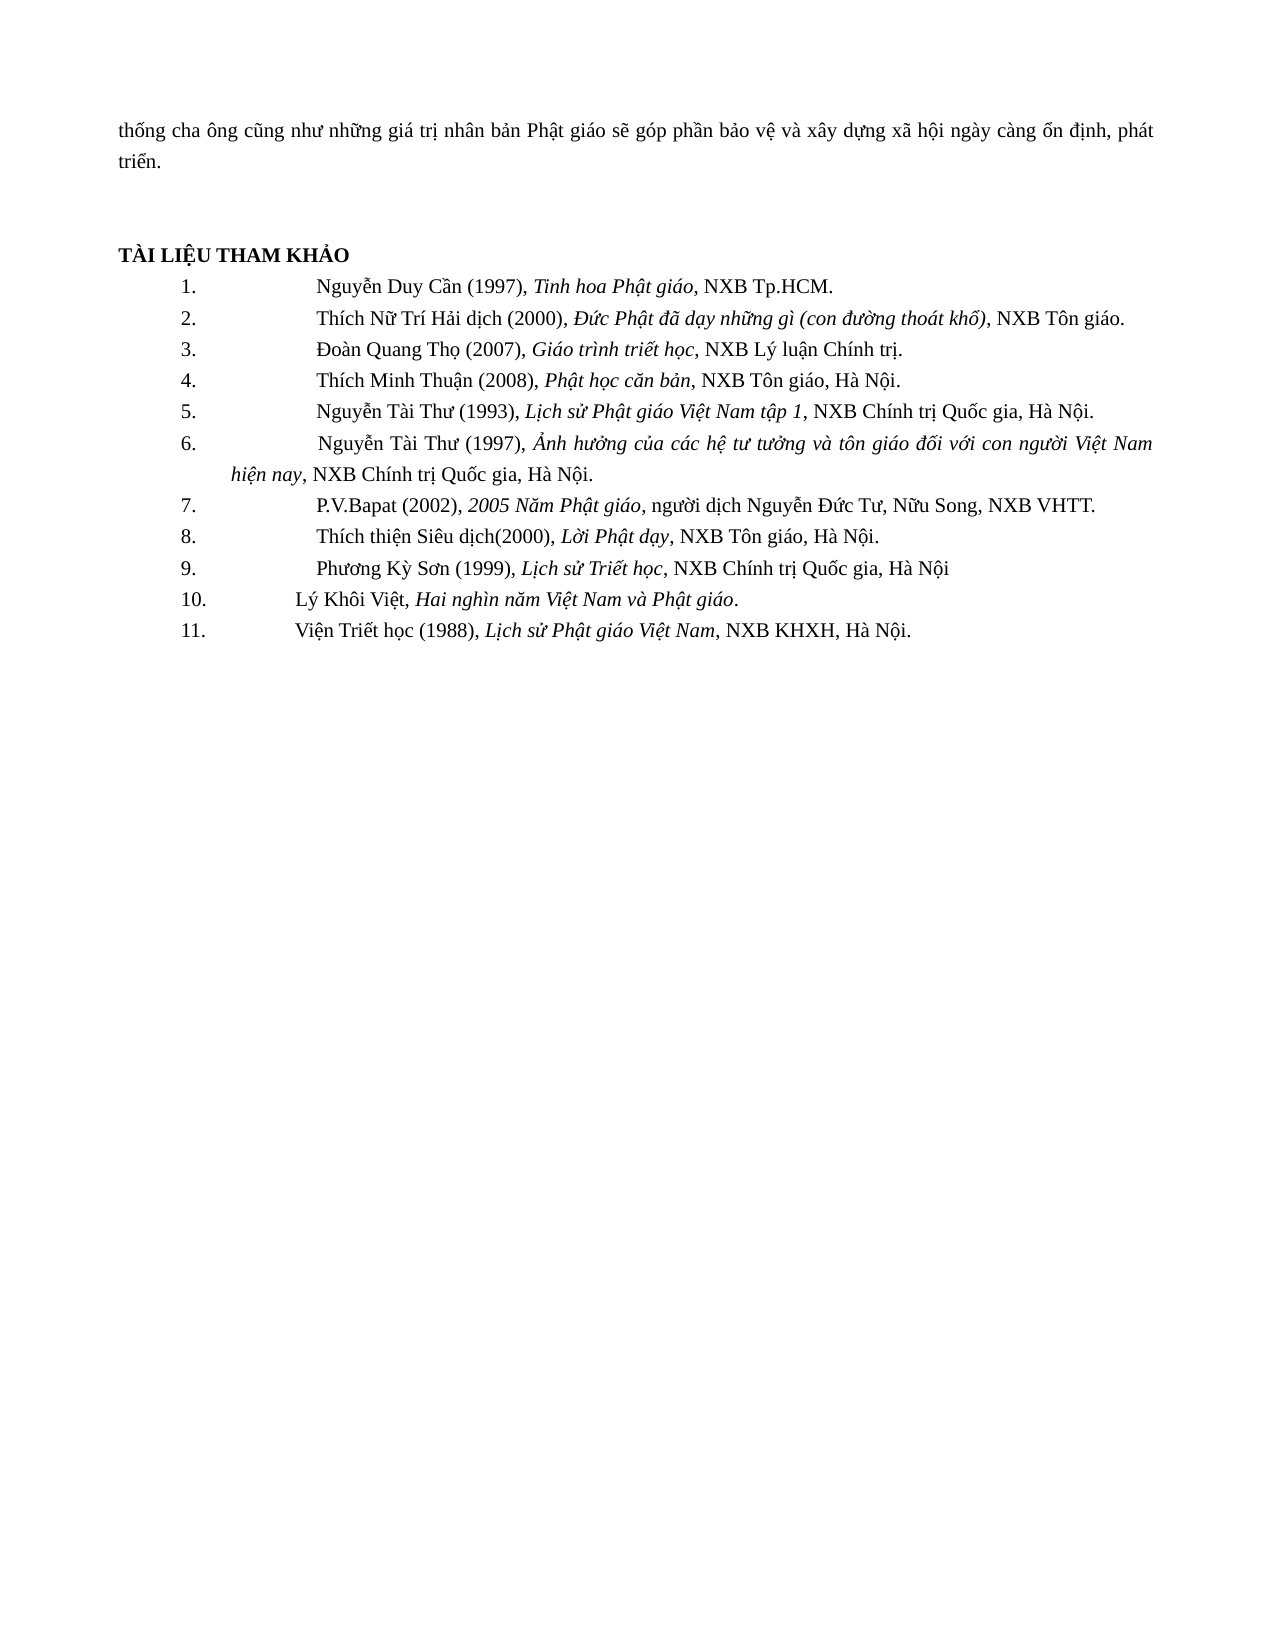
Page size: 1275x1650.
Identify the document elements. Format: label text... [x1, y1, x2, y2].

text 7. P.V.Bapat (2002), 2005 Năm Phật giáo, người dịch Nguyễn Đức Tư, Nữu Song, NXB VHTT. [181, 493, 1157, 517]
text 10. Lý Khôi Việt, Hai nghìn năm Việt Nam và Phật giáo. [181, 587, 1157, 611]
text 2. Thích Nữ Trí Hải dịch (2000), Đức Phật đã dạy những gì (con đường thoát khổ), NXB Tôn giáo. [181, 305, 1157, 329]
text thống cha ông cũng như những giá trị nhân bản Phật giáo sẽ góp phần bảo vệ và xây dựng xã hội ngày càng ổn định, phát triển. [118, 118, 1157, 173]
text 8. Thích thiện Siêu dịch(2000), Lời Phật dạy, NXB Tôn giáo, Hà Nội. [181, 524, 1157, 548]
text 9. Phương Kỳ Sơn (1999), Lịch sử Triết học, NXB Chính trị Quốc gia, Hà Nội [181, 555, 1157, 579]
text 11. Viện Triết học (1988), Lịch sử Phật giáo Việt Nam, NXB KHXH, Hà Nội. [181, 618, 1157, 642]
text TÀI LIỆU THAM KHẢO [118, 243, 1157, 267]
text 5. Nguyễn Tài Thư (1993), Lịch sử Phật giáo Việt Nam tập 1, NXB Chính trị Quốc gia, Hà Nội. [181, 399, 1157, 423]
text 4. Thích Minh Thuận (2008), Phật học căn bản, NXB Tôn giáo, Hà Nội. [181, 368, 1157, 392]
text 1. Nguyễn Duy Cần (1997), Tinh hoa Phật giáo, NXB Tp.HCM. [181, 274, 1157, 298]
text 3. Đoàn Quang Thọ (2007), Giáo trình triết học, NXB Lý luận Chính trị. [181, 337, 1157, 361]
text 6. Nguyễn Tài Thư (1997), Ảnh hưởng của các hệ tư tưởng và tôn giáo đối với con người Việt Nam hiện nay, NXB Chính trị Quốc gia, Hà Nội. [181, 430, 1157, 486]
